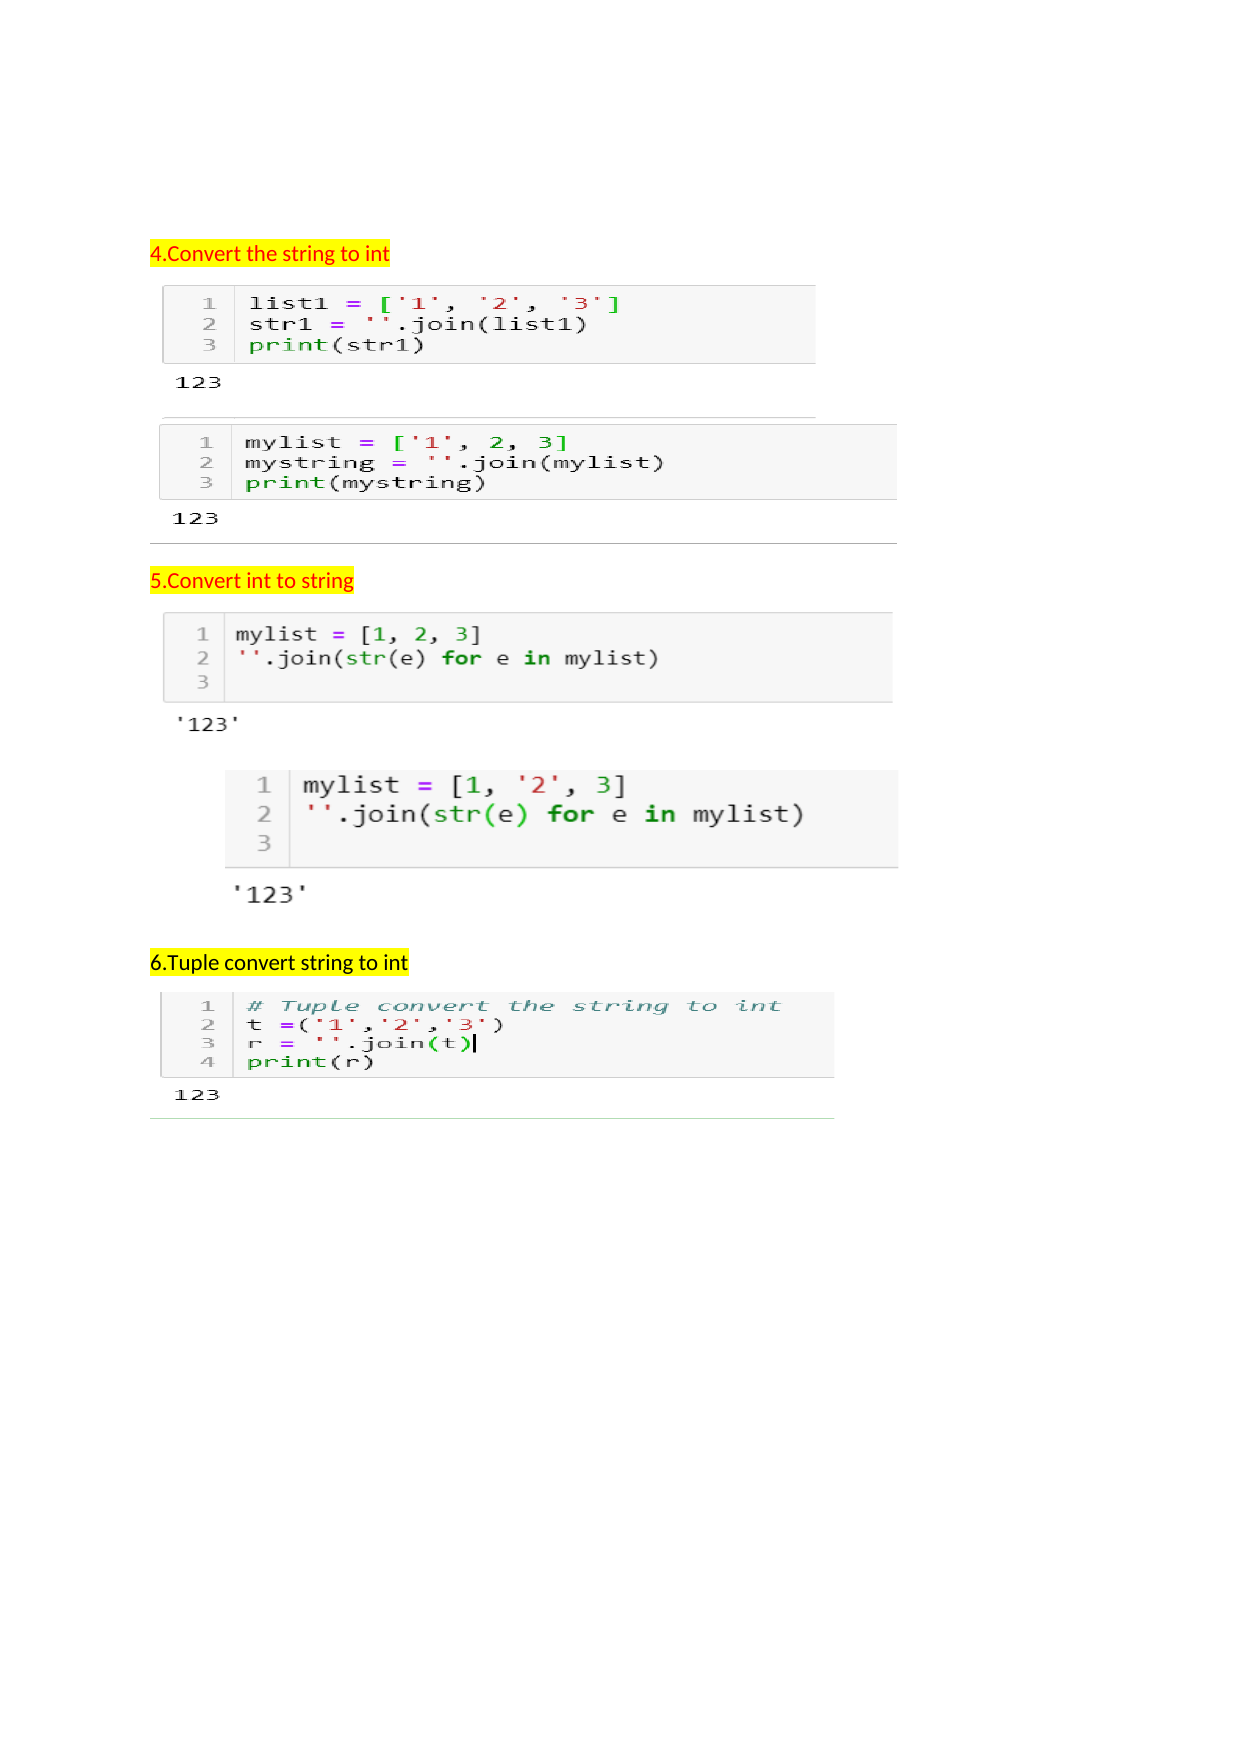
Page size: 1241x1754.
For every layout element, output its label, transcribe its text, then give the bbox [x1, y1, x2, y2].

text 6.Tuple convert string to int [150, 948, 1090, 976]
text 4.Convert the string to int [150, 239, 1090, 267]
text 5.Convert int to string [150, 566, 1090, 594]
